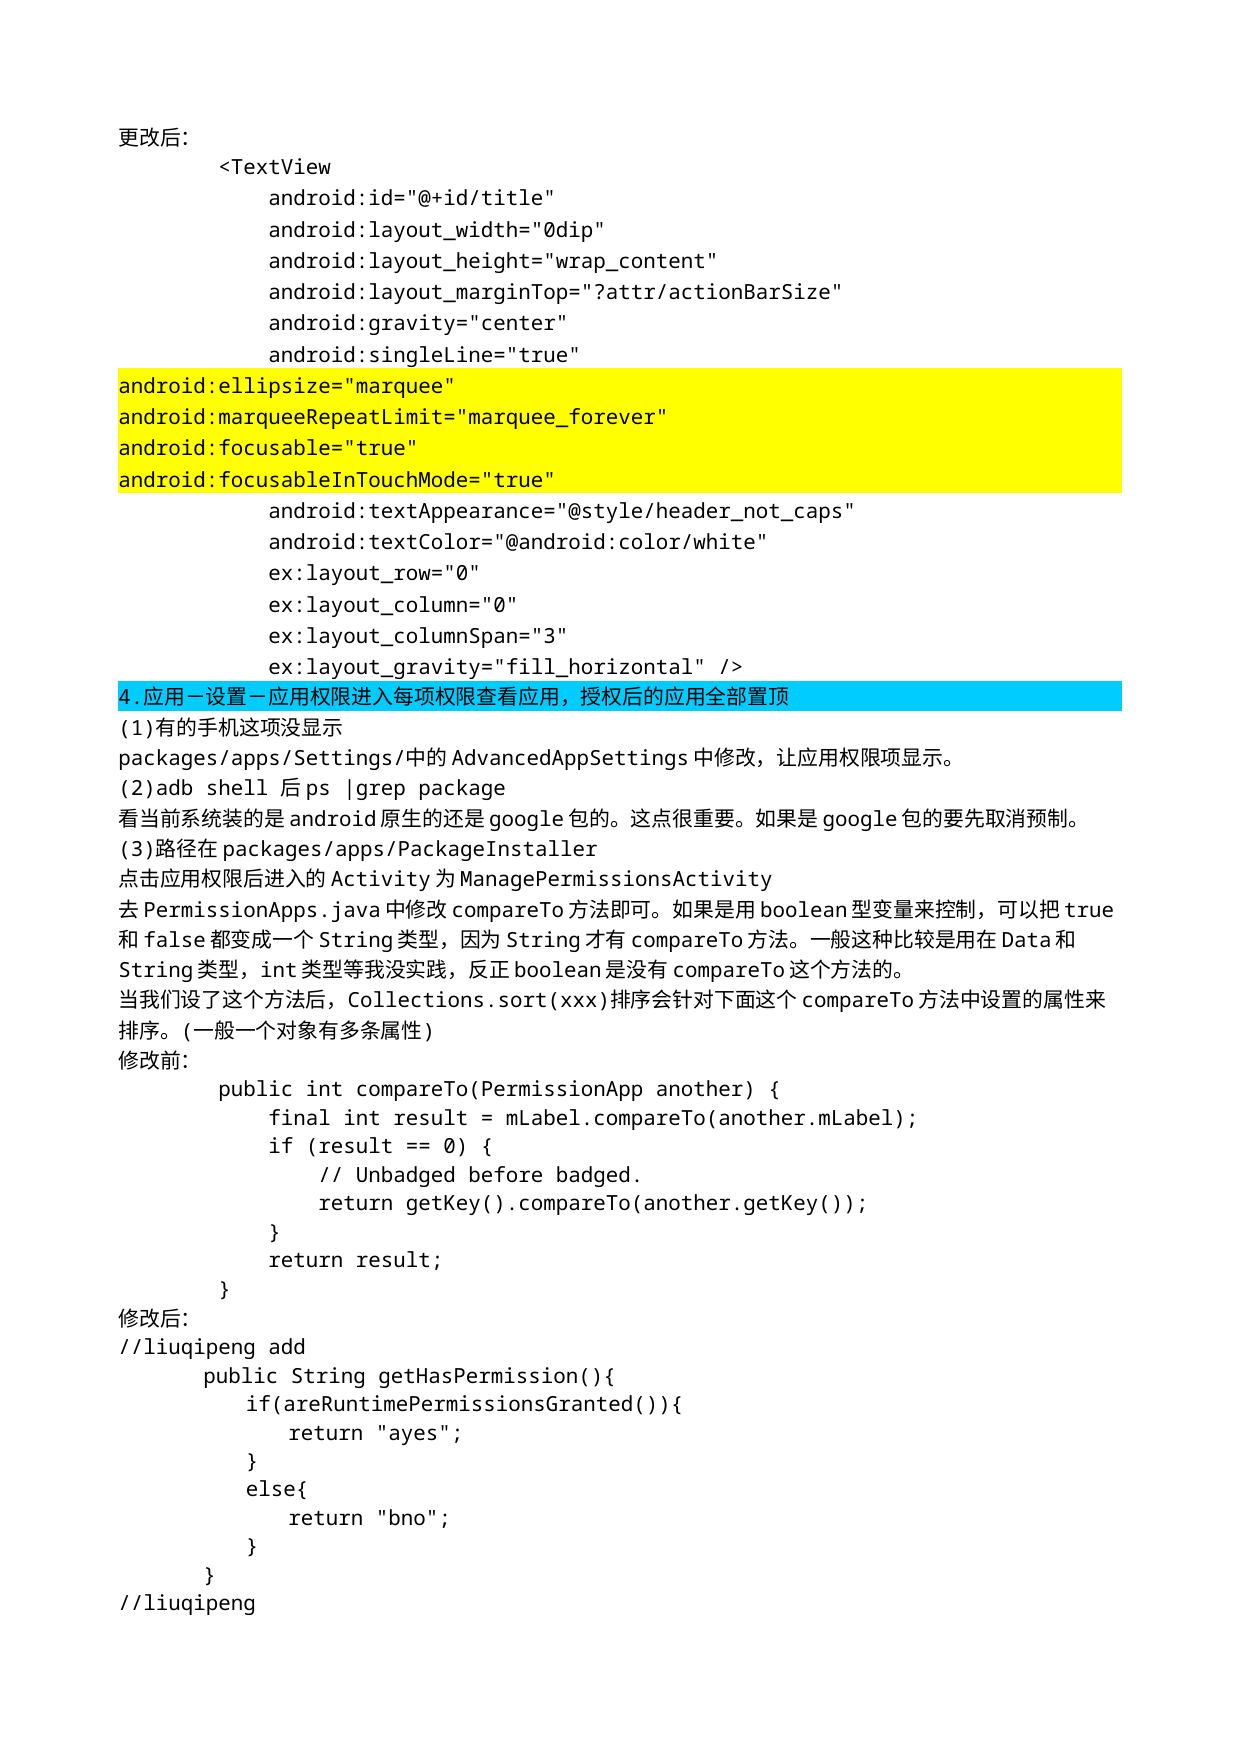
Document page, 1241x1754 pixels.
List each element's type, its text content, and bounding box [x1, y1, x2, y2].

text android:id="@+id/title" [118, 181, 1122, 212]
text final int result = mLabel.compareTo(another.mLabel); [118, 1103, 1122, 1131]
text android:focusableInTouchMode="true" [118, 462, 1122, 493]
text 看当前系统装的是android原生的还是google包的。这点很重要。如果是google包的要先取消预制。 [118, 802, 1122, 832]
text <TextView [118, 149, 1122, 181]
text android:marqueeRepeatLimit="marquee_forever" [118, 399, 1122, 431]
text android:singleLine="true" [118, 337, 1122, 368]
text 修改前： [118, 1044, 1122, 1074]
text (3)路径在packages/apps/PackageInstaller [118, 832, 1122, 862]
text } [118, 1531, 1122, 1560]
text } [118, 1274, 1122, 1302]
text } [118, 1217, 1122, 1245]
text android:textAppearance="@style/header_not_caps" [118, 493, 1122, 524]
text android:focusable="true" [118, 431, 1122, 462]
text 点击应用权限后进入的Activity为ManagePermissionsActivity 去PermissionApps.java中修改compareTo方法即可。如果是用boolean型变量来控制，可以把true和false都变成一个String类型，因为String才有compareTo方法。一般这种比较是用在Data和String类型，int类型等我没实践，反正boolean是没有compareTo这个方法的。 [118, 862, 1122, 984]
text android:ellipsize="marquee" [118, 368, 1122, 399]
text android:layout_width="0dip" [118, 212, 1122, 243]
text if(areRuntimePermissionsGranted()){ [118, 1389, 1122, 1418]
text } [118, 1560, 1122, 1588]
text if (result == 0) { [118, 1131, 1122, 1160]
text android:layout_height="wrap_content" [118, 243, 1122, 274]
text //liuqipeng add [118, 1332, 1122, 1361]
text ex:layout_row="0" [118, 556, 1122, 587]
text public String getHasPermission(){ [118, 1361, 1122, 1389]
text 4.应用－设置－应用权限进入每项权限查看应用，授权后的应用全部置顶 [118, 681, 1122, 711]
text return result; [118, 1245, 1122, 1274]
text 修改后： [118, 1302, 1122, 1332]
text (1)有的手机这项没显示 [118, 711, 1122, 741]
text } [118, 1446, 1122, 1474]
text else{ [118, 1474, 1122, 1503]
text ex:layout_column="0" [118, 587, 1122, 618]
text // Unbadged before badged. [118, 1160, 1122, 1188]
text 更改后： [118, 118, 1122, 149]
text //liuqipeng [118, 1588, 1122, 1617]
text return "bno"; [118, 1503, 1122, 1531]
text ex:layout_gravity="fill_horizontal" /> [118, 649, 1122, 681]
text 当我们设了这个方法后，Collections.sort(xxx)排序会针对下面这个compareTo方法中设置的属性来排序。(一般一个对象有多条属性) [118, 984, 1122, 1044]
text public int compareTo(PermissionApp another) { [118, 1074, 1122, 1103]
text return getKey().compareTo(another.getKey()); [118, 1188, 1122, 1217]
text (2)adb shell 后ps |grep package [118, 772, 1122, 802]
text android:gravity="center" [118, 306, 1122, 337]
text packages/apps/Settings/中的AdvancedAppSettings中修改，让应用权限项显示。 [118, 741, 1122, 772]
text ex:layout_columnSpan="3" [118, 618, 1122, 649]
text android:textColor="@android:color/white" [118, 524, 1122, 556]
text return "ayes"; [118, 1418, 1122, 1446]
text android:layout_marginTop="?attr/actionBarSize" [118, 274, 1122, 306]
